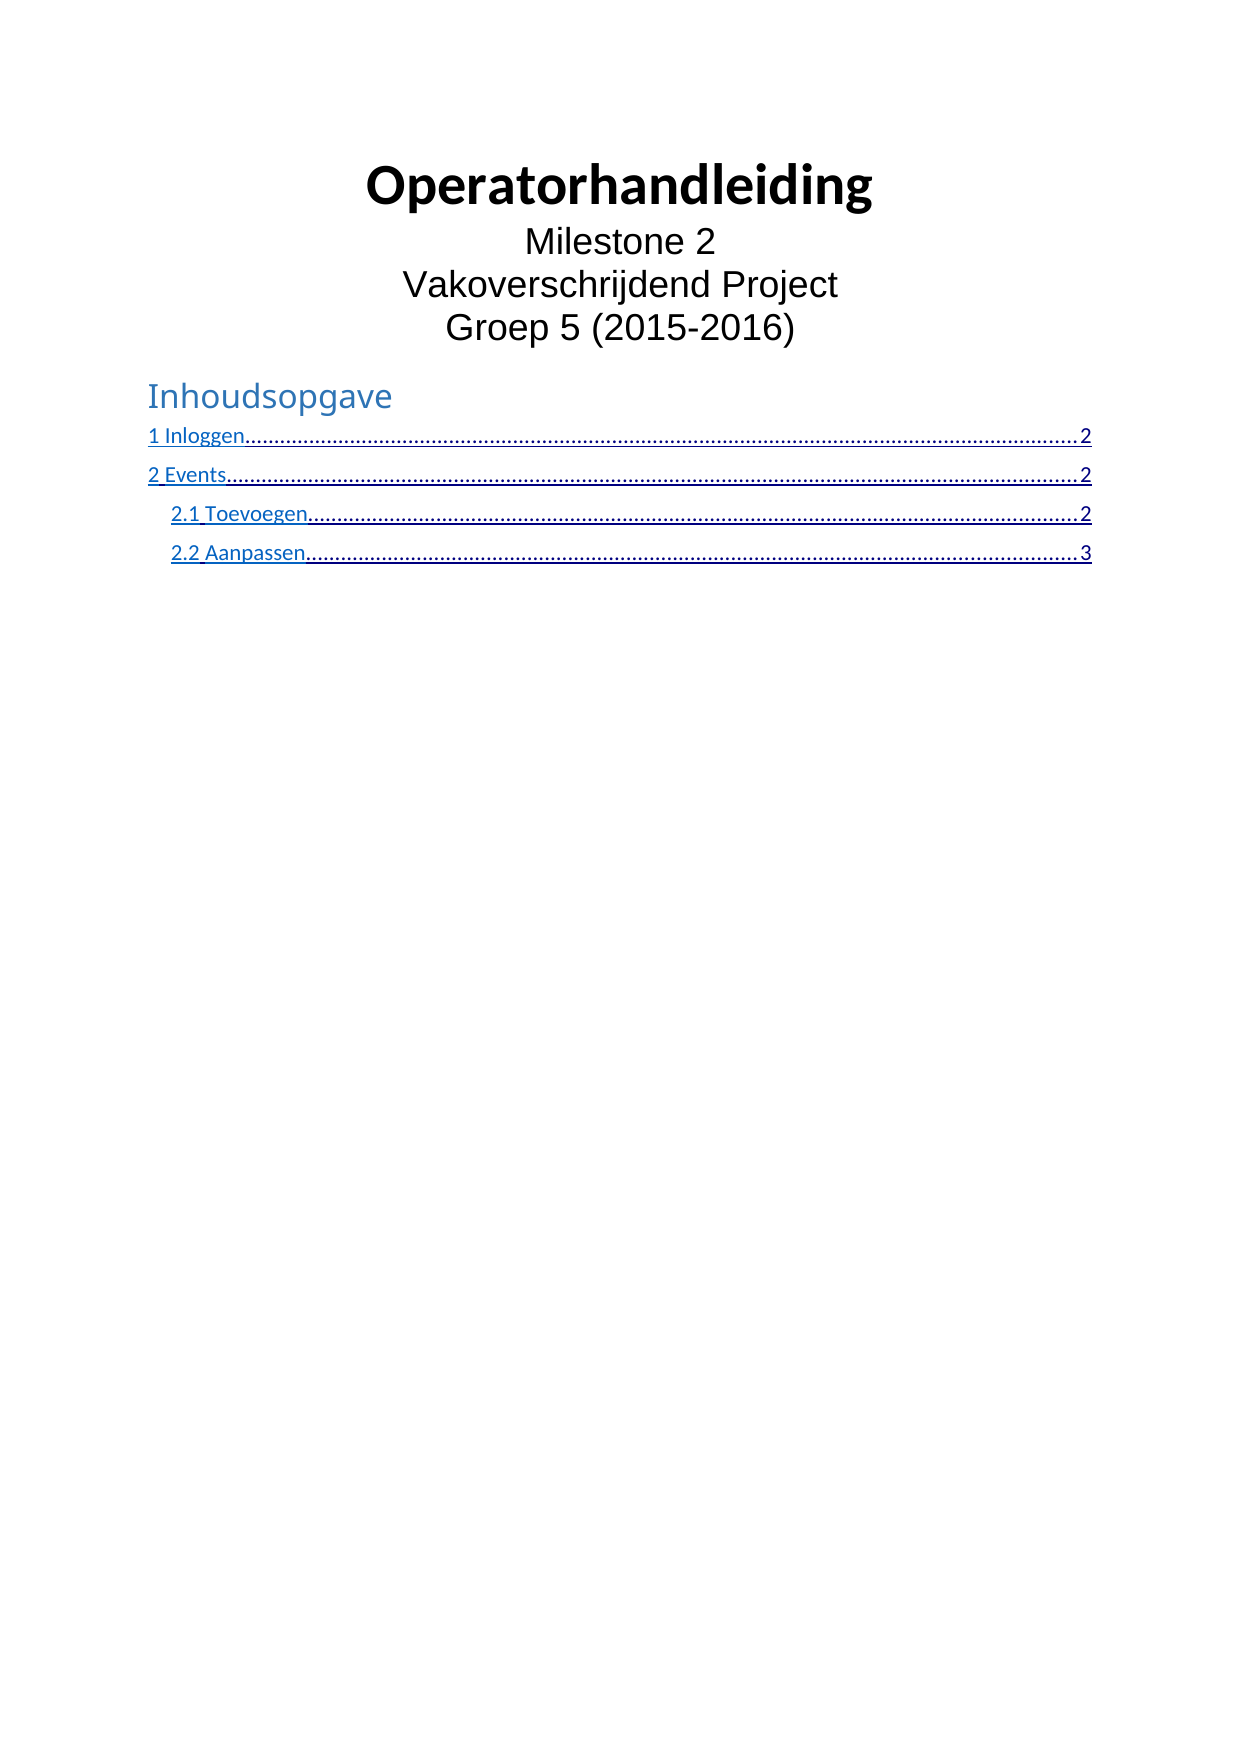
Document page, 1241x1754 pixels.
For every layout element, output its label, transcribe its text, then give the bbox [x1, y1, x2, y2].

text 2.1 Toevoegen 2 [171, 499, 1093, 527]
text Operatorhandleiding [148, 148, 1093, 219]
text 2.2 Aanpassen 3 [171, 538, 1093, 566]
text 2 Events 2 [148, 460, 1093, 488]
text 1 Inloggen 2 [148, 421, 1093, 449]
text Groep 5 (2015-2016) [148, 305, 1093, 348]
text Milestone 2 [148, 219, 1093, 262]
text Inhoudsopgave [148, 373, 1093, 419]
text Vakoverschrijdend Project [148, 262, 1093, 305]
